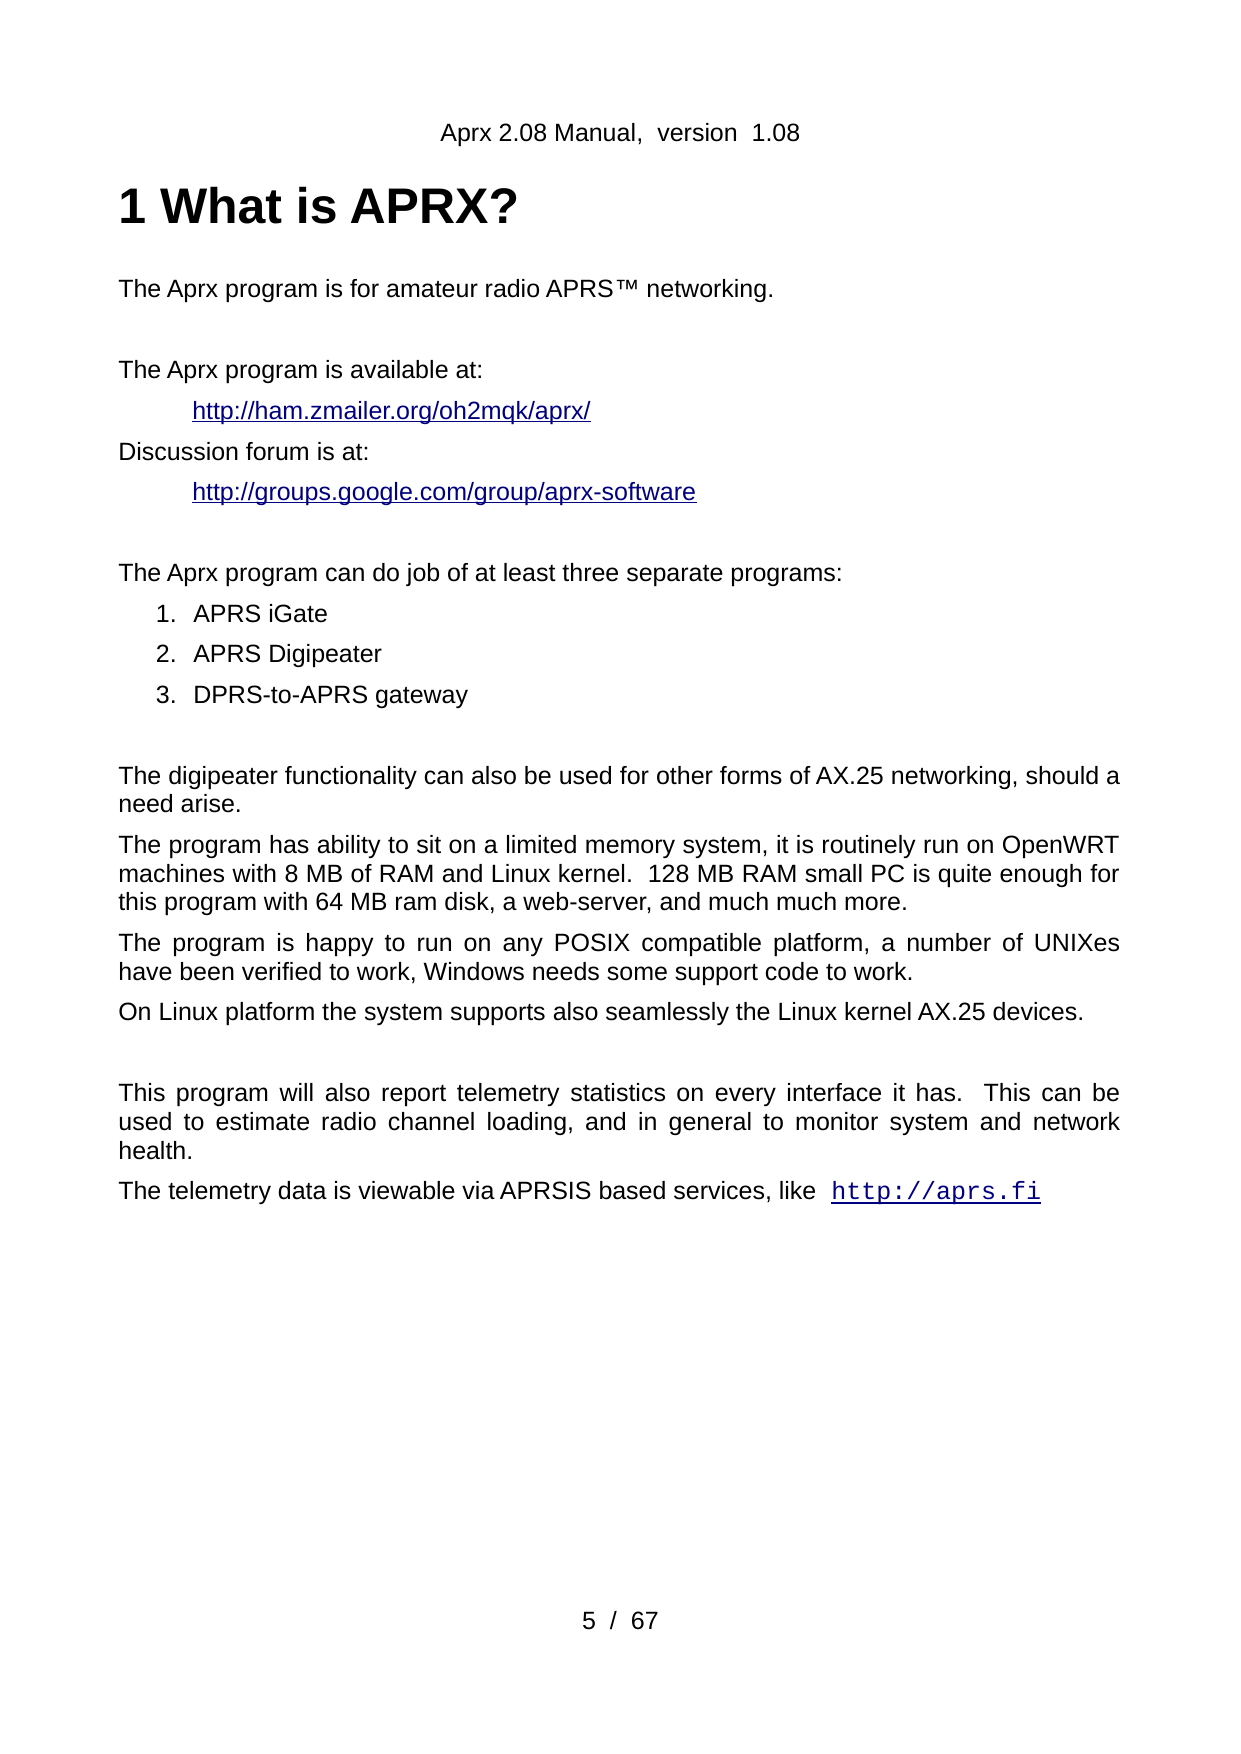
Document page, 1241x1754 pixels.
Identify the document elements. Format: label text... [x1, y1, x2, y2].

text On Linux platform the system supports also seamlessly the Linux kernel AX.25 devices. [118, 997, 1122, 1026]
list DPRS-to-APRS gateway [156, 679, 1122, 708]
text The program has ability to sit on a limited memory system, it is routinely run on OpenWRT machines with 8 MB of RAM and Linux kernel. 128 MB RAM small PC is quite enough for this program with 64 MB ram disk, a web-server, and much much more. [118, 830, 1122, 916]
list APRS iGate [156, 598, 1122, 627]
text The program is happy to run on any POSIX compatible platform, a number of UNIXes have been verified to work, Windows needs some support code to work. [118, 928, 1122, 985]
list APRS Digipeater [156, 639, 1122, 668]
text The telemetry data is viewable via APRSIS based services, like http://aprs.fi [118, 1176, 1122, 1207]
text The Aprx program is for amateur radio APRS™ networking. [118, 274, 1122, 303]
text The Aprx program is available at: [118, 355, 1122, 384]
text This program will also report telemetry statistics on every interface it has. This can be used to estimate radio channel loading, and in general to monitor system and network health. [118, 1078, 1122, 1164]
subtitle What is APRX? [118, 176, 1122, 234]
text http://ham.zmailer.org/oh2mqk/aprx/ [118, 396, 1122, 425]
text The digipeater functionality can also be used for other forms of AX.25 networking, should a need arise. [118, 761, 1122, 818]
text http://groups.google.com/group/aprx-software [118, 477, 1122, 506]
text The Aprx program can do job of at least three separate programs: [118, 558, 1122, 587]
text Discussion forum is at: [118, 436, 1122, 465]
